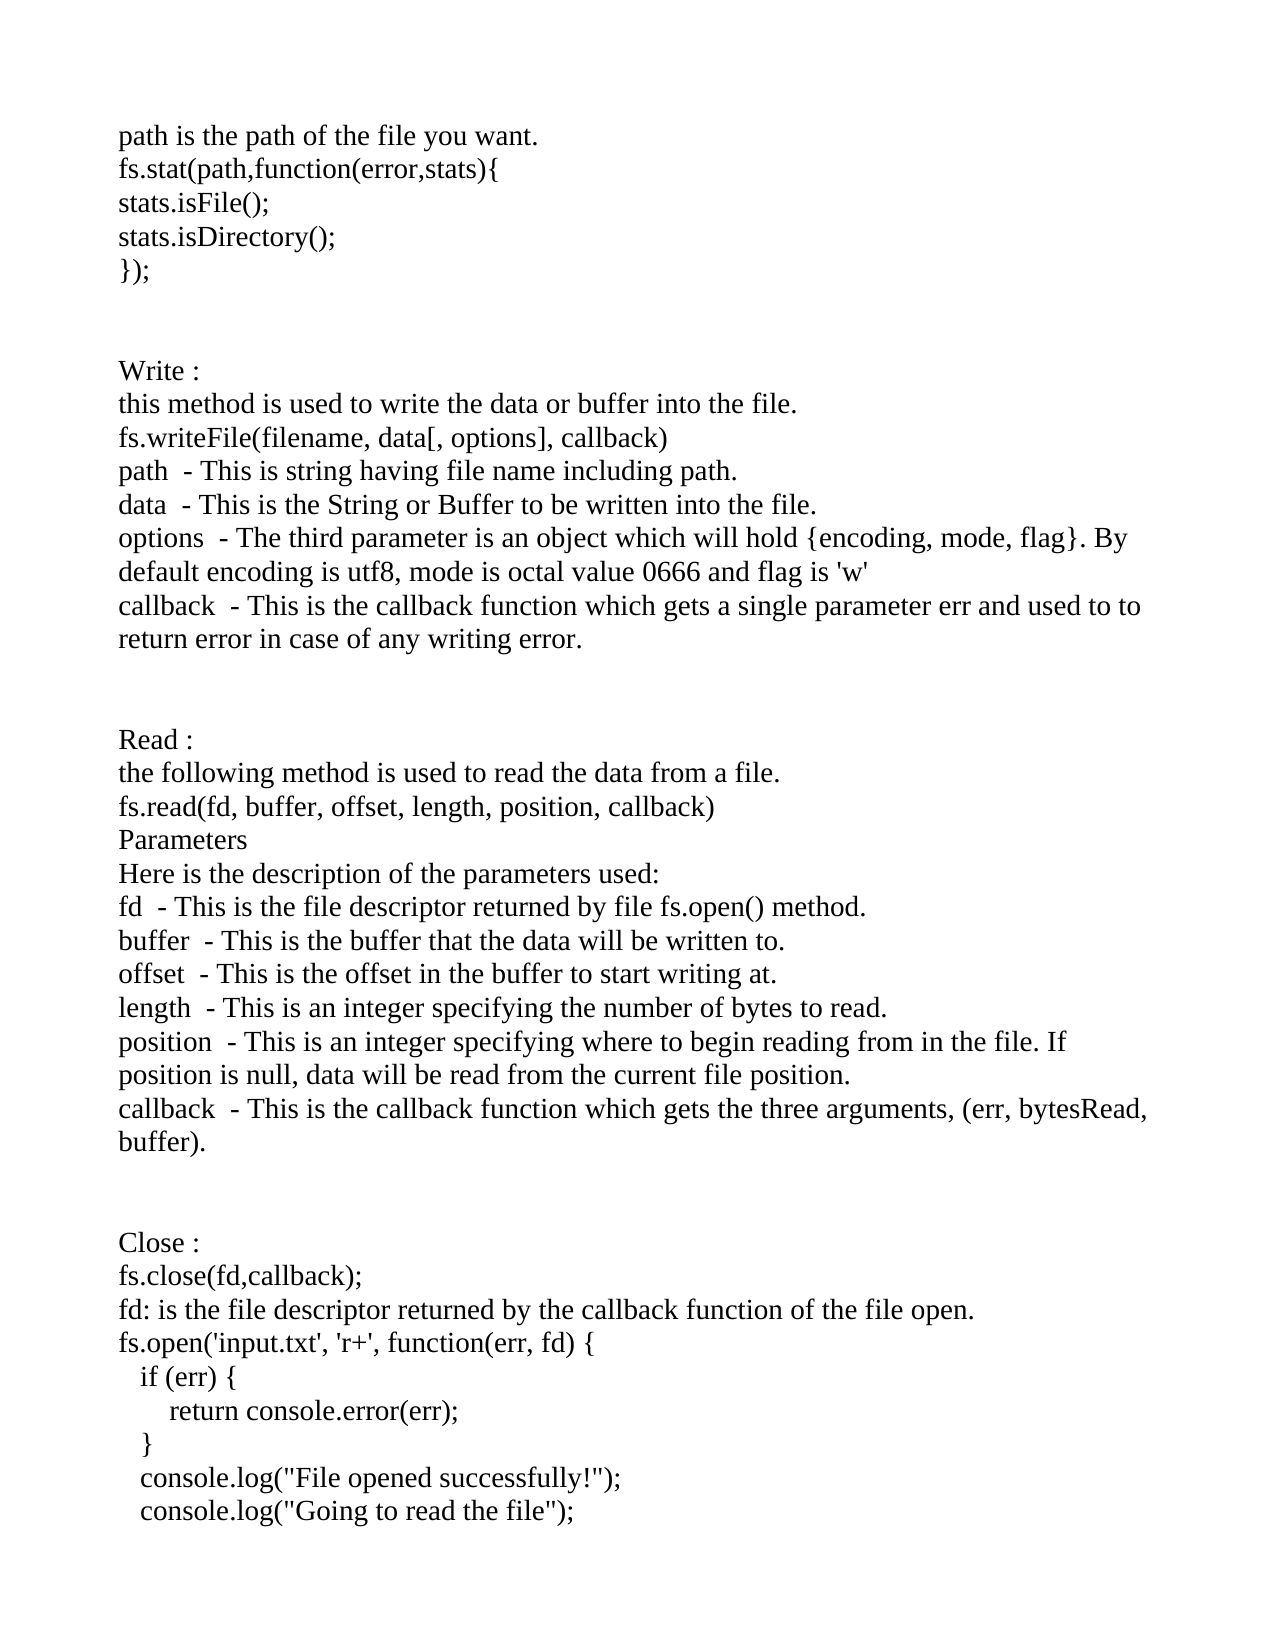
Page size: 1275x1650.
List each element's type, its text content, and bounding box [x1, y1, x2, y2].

text path - This is string having file name including path. [118, 453, 1157, 487]
text console.log("Going to read the file"); [118, 1493, 1157, 1527]
text length - This is an integer specifying the number of bytes to read. [118, 990, 1157, 1024]
text Here is the description of the parameters used: [118, 856, 1157, 889]
text callback - This is the callback function which gets a single parameter err and used to to return error in case of any writing error. [118, 588, 1157, 655]
text fs.read(fd, buffer, offset, length, position, callback) [118, 789, 1157, 822]
text offset - This is the offset in the buffer to start writing at. [118, 957, 1157, 990]
text fs.open('input.txt', 'r+', function(err, fd) { [118, 1326, 1157, 1359]
text path is the path of the file you want. [118, 118, 1157, 152]
text fs.writeFile(filename, data[, options], callback) [118, 420, 1157, 453]
text } [118, 1426, 1157, 1460]
text buffer - This is the buffer that the data will be written to. [118, 923, 1157, 957]
text fs.stat(path,function(error,stats){ [118, 152, 1157, 185]
text Close : [118, 1225, 1157, 1258]
text this method is used to write the data or buffer into the file. [118, 386, 1157, 420]
text }); [118, 252, 1157, 286]
text options - The third parameter is an object which will hold {encoding, mode, flag}. By default encoding is utf8, mode is octal value 0666 and flag is 'w' [118, 521, 1157, 588]
text if (err) { [118, 1359, 1157, 1393]
text Write : [118, 353, 1157, 386]
text fd - This is the file descriptor returned by file fs.open() method. [118, 889, 1157, 923]
text Read : [118, 722, 1157, 755]
text stats.isFile(); [118, 185, 1157, 219]
text callback - This is the callback function which gets the three arguments, (err, bytesRead, buffer). [118, 1091, 1157, 1158]
text return console.error(err); [118, 1393, 1157, 1426]
text data - This is the String or Buffer to be written into the file. [118, 487, 1157, 521]
text fd: is the file descriptor returned by the callback function of the file open. [118, 1292, 1157, 1326]
text Parameters [118, 822, 1157, 856]
text stats.isDirectory(); [118, 219, 1157, 252]
text position - This is an integer specifying where to begin reading from in the file. If position is null, data will be read from the current file position. [118, 1024, 1157, 1091]
text console.log("File opened successfully!"); [118, 1460, 1157, 1493]
text fs.close(fd,callback); [118, 1258, 1157, 1292]
text the following method is used to read the data from a file. [118, 755, 1157, 789]
